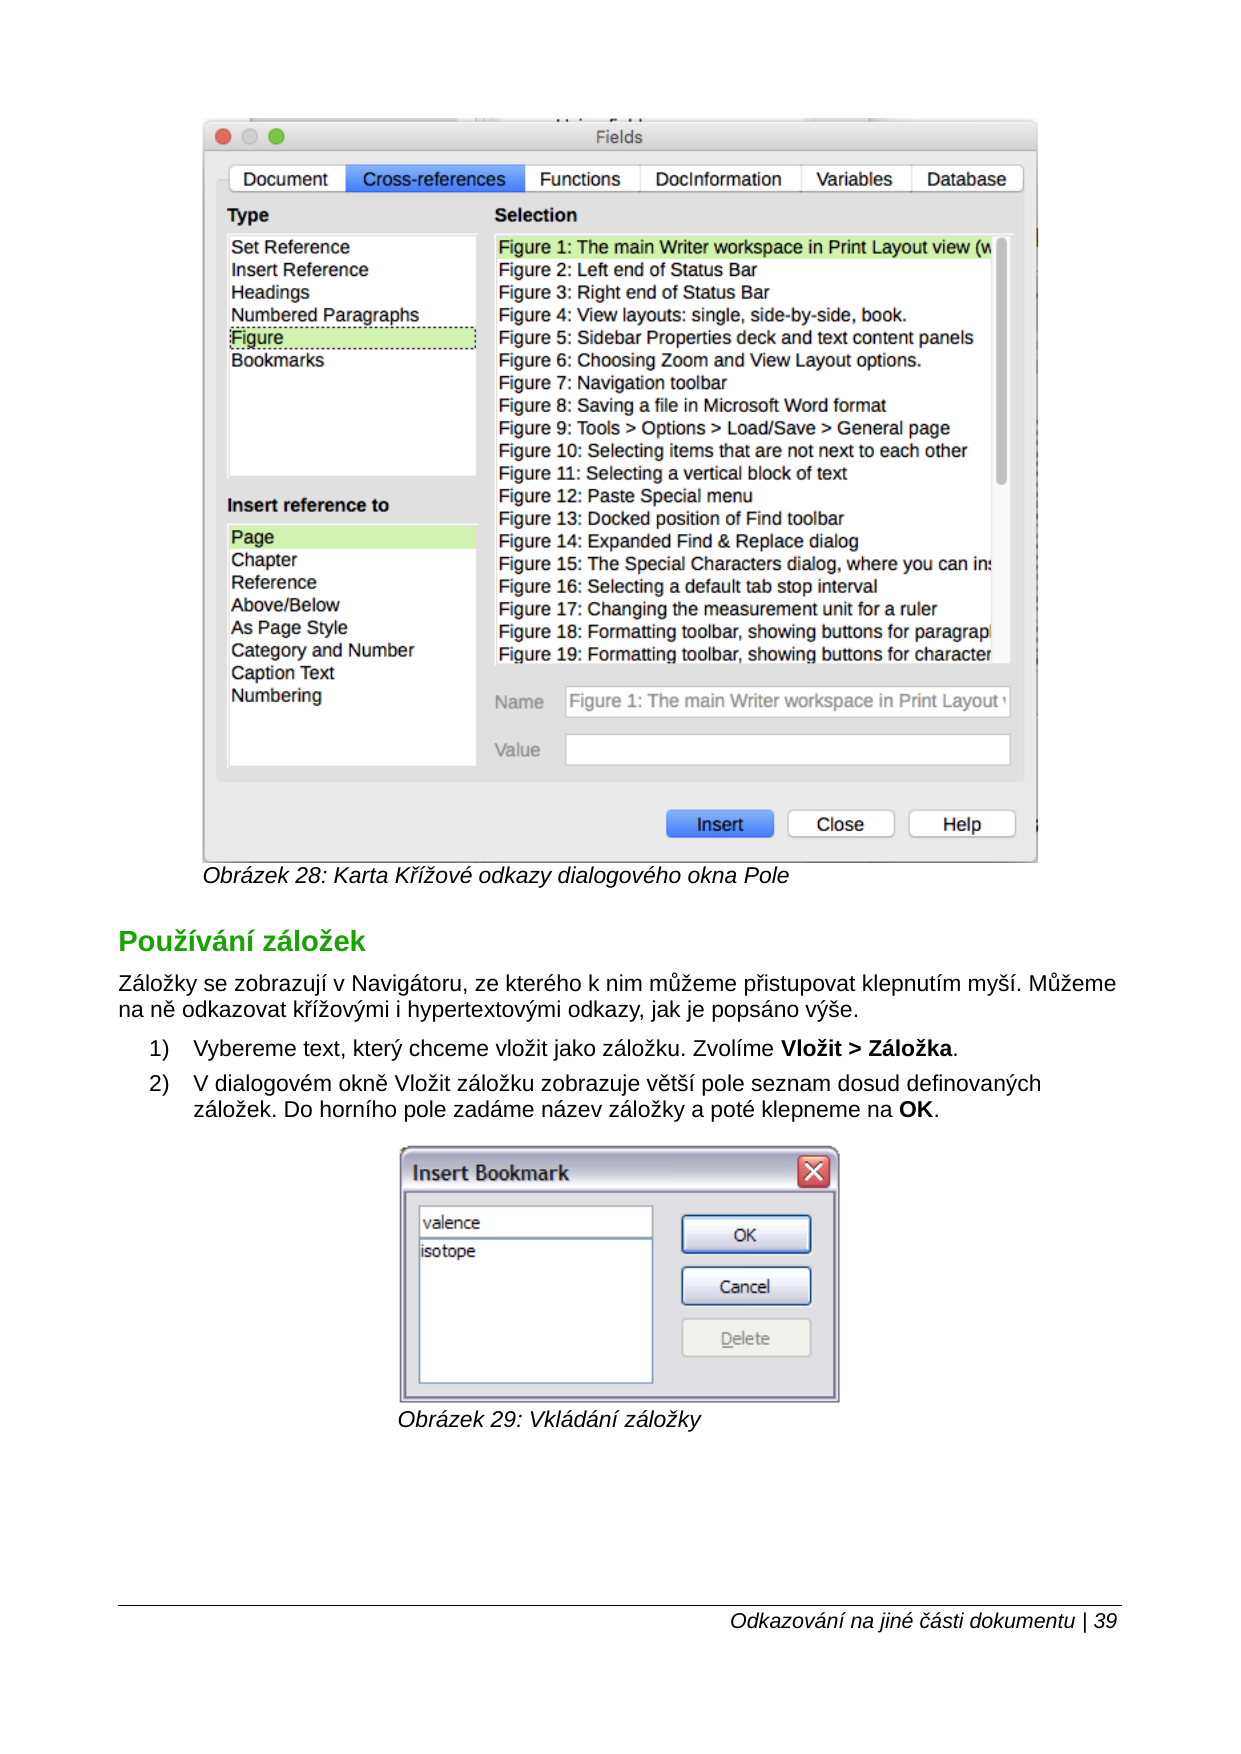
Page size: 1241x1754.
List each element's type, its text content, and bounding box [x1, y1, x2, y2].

text Záložky se zobrazují v Navigátoru, ze kterého k nim můžeme přistupovat klepnutím myší. Můžeme na ně odkazovat křížovými i hypertextovými odkazy, jak je popsáno výše. [118, 969, 1122, 1022]
list V dialogovém okně Vložit záložku zobrazuje větší pole seznam dosud definovaných záložek. Do horního pole zadáme název záložky a poté klepneme na OK. [169, 1070, 1122, 1123]
text Obrázek 28: Karta Křížové odkazy dialogového okna Pole [202, 863, 1038, 889]
picture [397, 1143, 843, 1406]
subtitle Používání záložek [118, 924, 1122, 958]
text Obrázek 29: Vkládání záložky [397, 1406, 843, 1432]
picture [202, 118, 1039, 863]
list Vybereme text, který chceme vložit jako záložku. Zvolíme Vložit > Záložka. [169, 1035, 1122, 1061]
